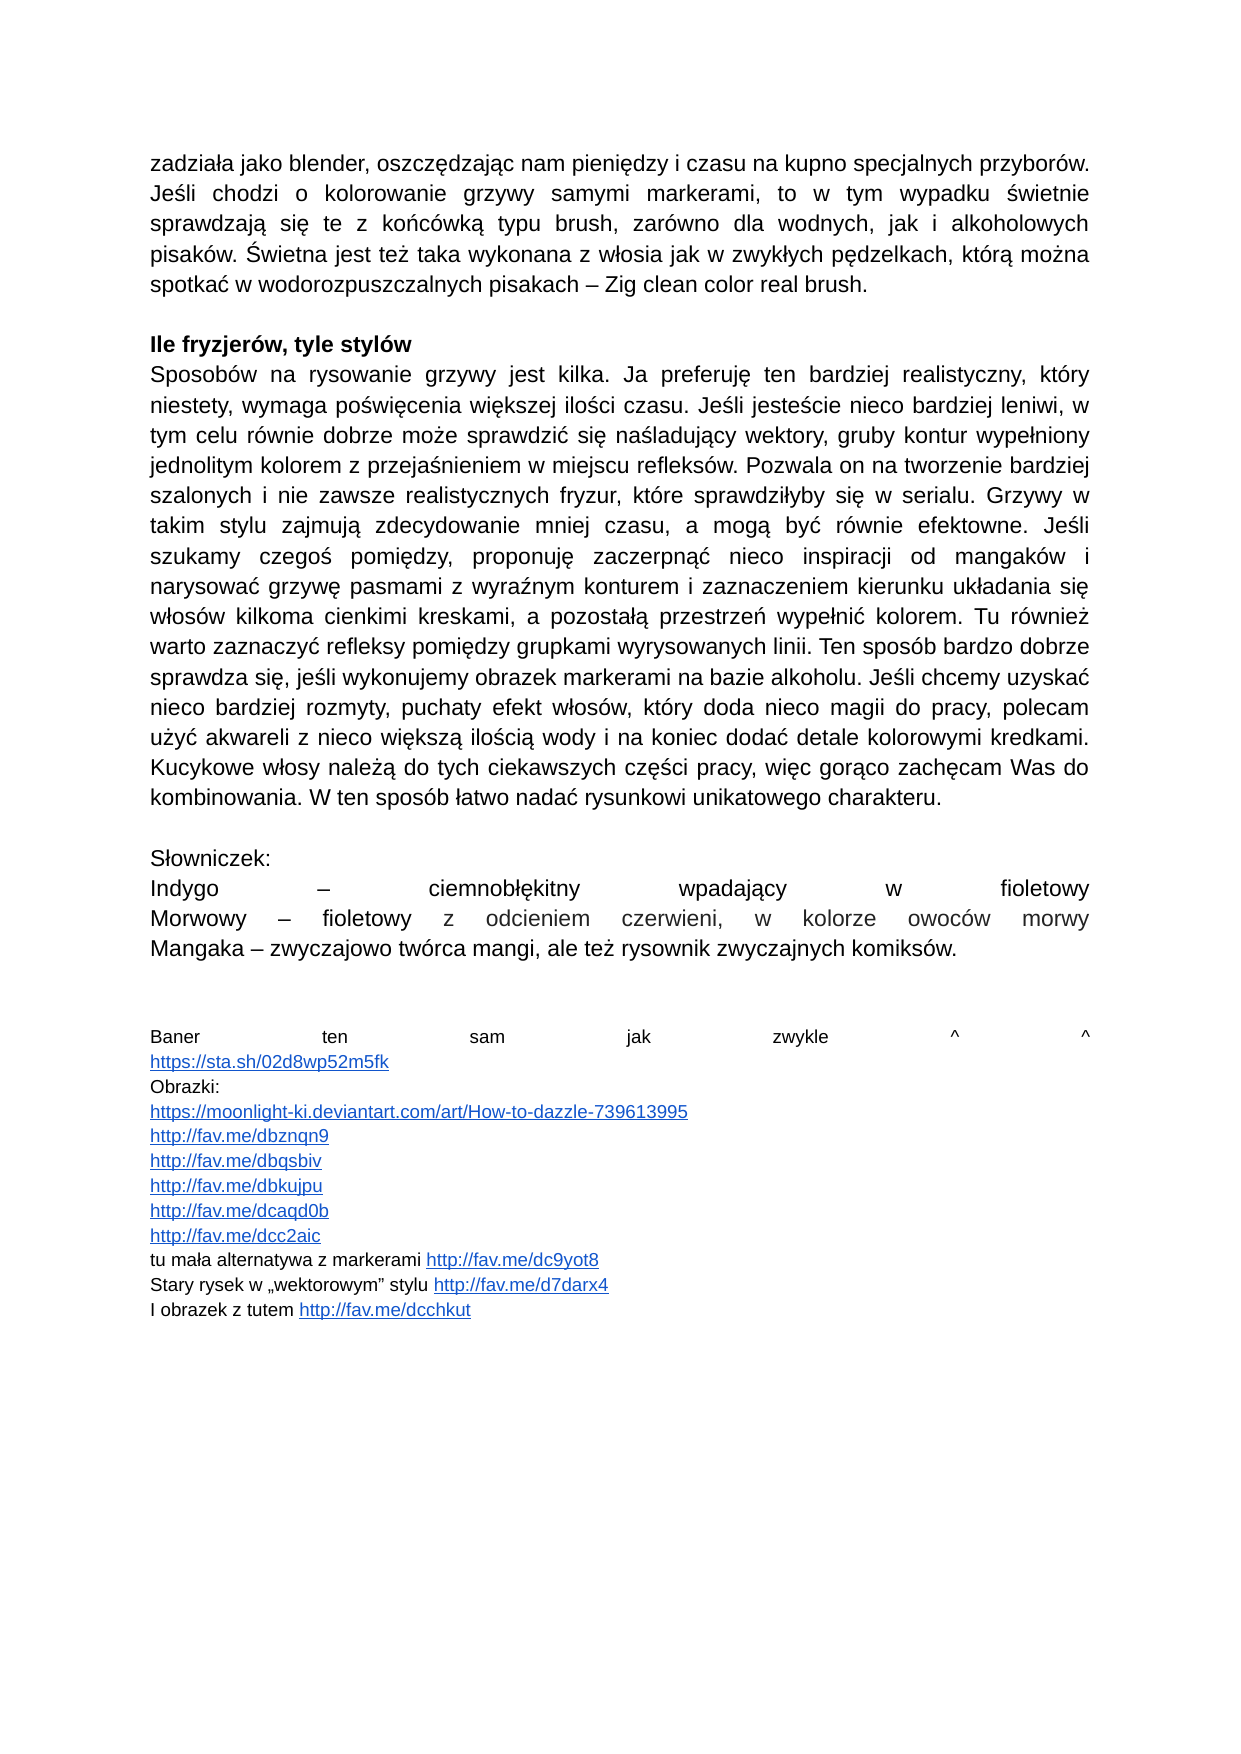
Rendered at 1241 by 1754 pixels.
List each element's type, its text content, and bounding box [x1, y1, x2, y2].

text Indygo – ciemnobłękitny wpadający w fioletowy Morwowy – fioletowy z odcieniem czerwieni, w kolorze owoców morwy Mangaka – zwyczajowo twórca mangi, ale też rysownik zwyczajnych komiksów. [150, 875, 1090, 962]
text Baner ten sam jak zwykle ^ ^ https://sta.sh/02d8wp52m5fk [150, 1026, 1090, 1072]
text I obrazek z tutem http://fav.me/dcchkut [150, 1299, 1090, 1320]
text Sposobów na rysowanie grzywy jest kilka. Ja preferuję ten bardziej realistyczny, który niestety, wymaga poświęcenia większej ilości czasu. Jeśli jesteście nieco bardziej leniwi, w tym celu równie dobrze może sprawdzić się naśladujący wektory, gruby kontur wypełniony jednolitym kolorem z przejaśnieniem w miejscu refleksów. Pozwala on na tworzenie bardziej szalonych i nie zawsze realistycznych fryzur, które sprawdziłyby się w serialu. Grzywy w takim stylu zajmują zdecydowanie mniej czasu, a mogą być równie efektowne. Jeśli szukamy czegoś pomiędzy, proponuję zaczerpnąć nieco inspiracji od mangaków i narysować grzywę pasmami z wyraźnym konturem i zaznaczeniem kierunku układania się włosów kilkoma cienkimi kreskami, a pozostałą przestrzeń wypełnić kolorem. Tu również warto zaznaczyć refleksy pomiędzy grupkami wyrysowanych linii. Ten sposób bardzo dobrze sprawdza się, jeśli wykonujemy obrazek markerami na bazie alkoholu. Jeśli chcemy uzyskać nieco bardziej rozmyty, puchaty efekt włosów, który doda nieco magii do pracy, polecam użyć akwareli z nieco większą ilością wody i na koniec dodać detale kolorowymi kredkami. Kucykowe włosy należą do tych ciekawszych części pracy, więc gorąco zachęcam Was do kombinowania. W ten sposób łatwo nadać rysunkowi unikatowego charakteru. [150, 361, 1090, 811]
text Jeśli chodzi o kolorowanie grzywy samymi markerami, to w tym wypadku świetnie sprawdzają się te z końcówką typu brush, zarówno dla wodnych, jak i alkoholowych pisaków. Świetna jest też taka wykonana z włosia jak w zwykłych pędzelkach, którą można spotkać w wodorozpuszczalnych pisakach – Zig clean color real brush. [150, 180, 1090, 297]
text http://fav.me/dbkujpu http://fav.me/dcaqd0b [150, 1175, 1090, 1221]
text Słowniczek: [150, 845, 1090, 871]
text http://fav.me/dcc2aic tu mała alternatywa z markerami http://fav.me/dc9yot8 [150, 1224, 1090, 1271]
text http://fav.me/dbznqn9 [150, 1125, 1090, 1147]
text Stary rysek w „wektorowym” stylu http://fav.me/d7darx4 [150, 1274, 1090, 1296]
text zadziała jako blender, oszczędzając nam pieniędzy i czasu na kupno specjalnych przyborów. [150, 150, 1090, 176]
text Ile fryzjerów, tyle stylów [150, 331, 1090, 358]
text Obrazki: https://moonlight-ki.deviantart.com/art/How-to-dazzle-739613995 [150, 1076, 1090, 1122]
text http://fav.me/dbqsbiv [150, 1150, 1090, 1172]
